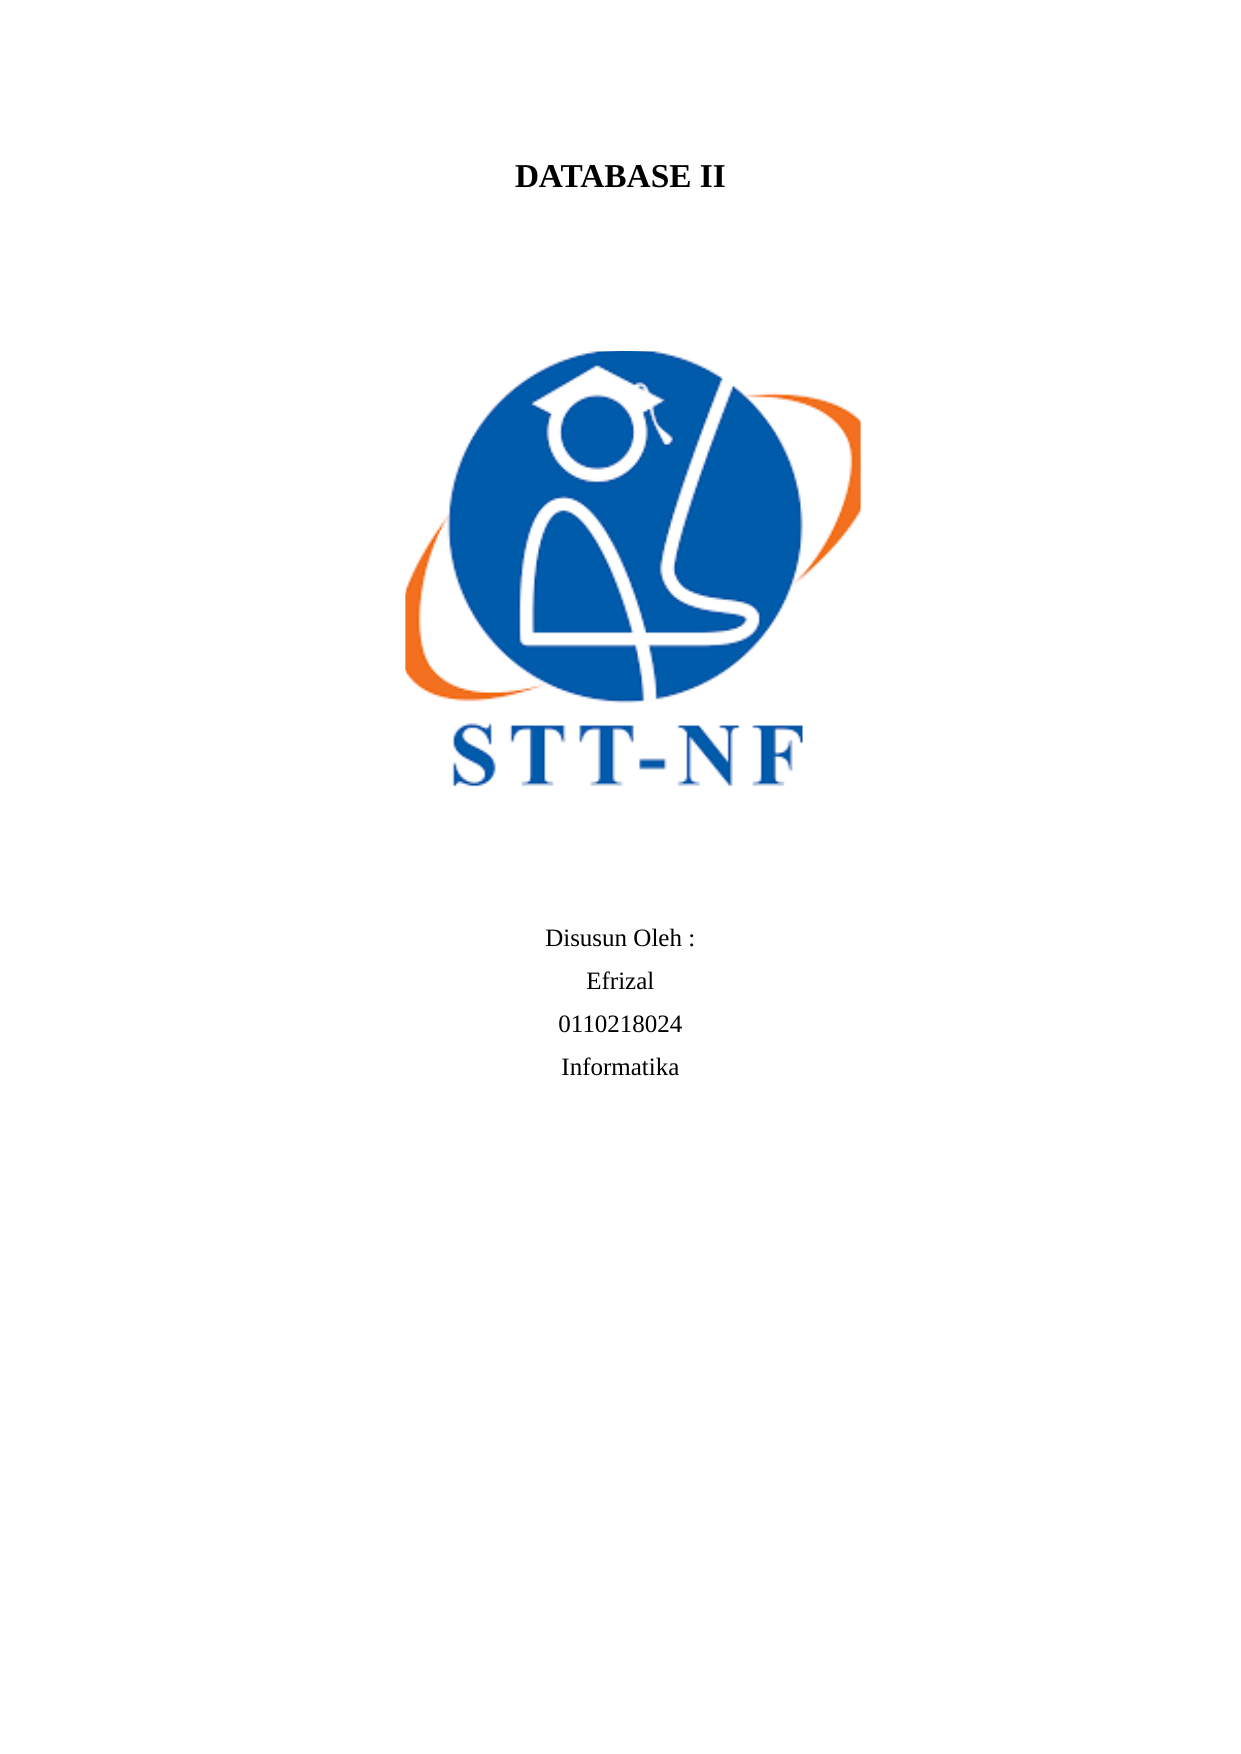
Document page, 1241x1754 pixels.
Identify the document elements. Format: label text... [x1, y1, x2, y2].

text Disusun Oleh : [118, 923, 1122, 952]
text DATABASE II [118, 156, 1122, 195]
text 0110218024 [118, 1009, 1122, 1038]
picture [405, 351, 861, 813]
text Efrizal [118, 966, 1122, 995]
text Informatika [118, 1052, 1122, 1081]
